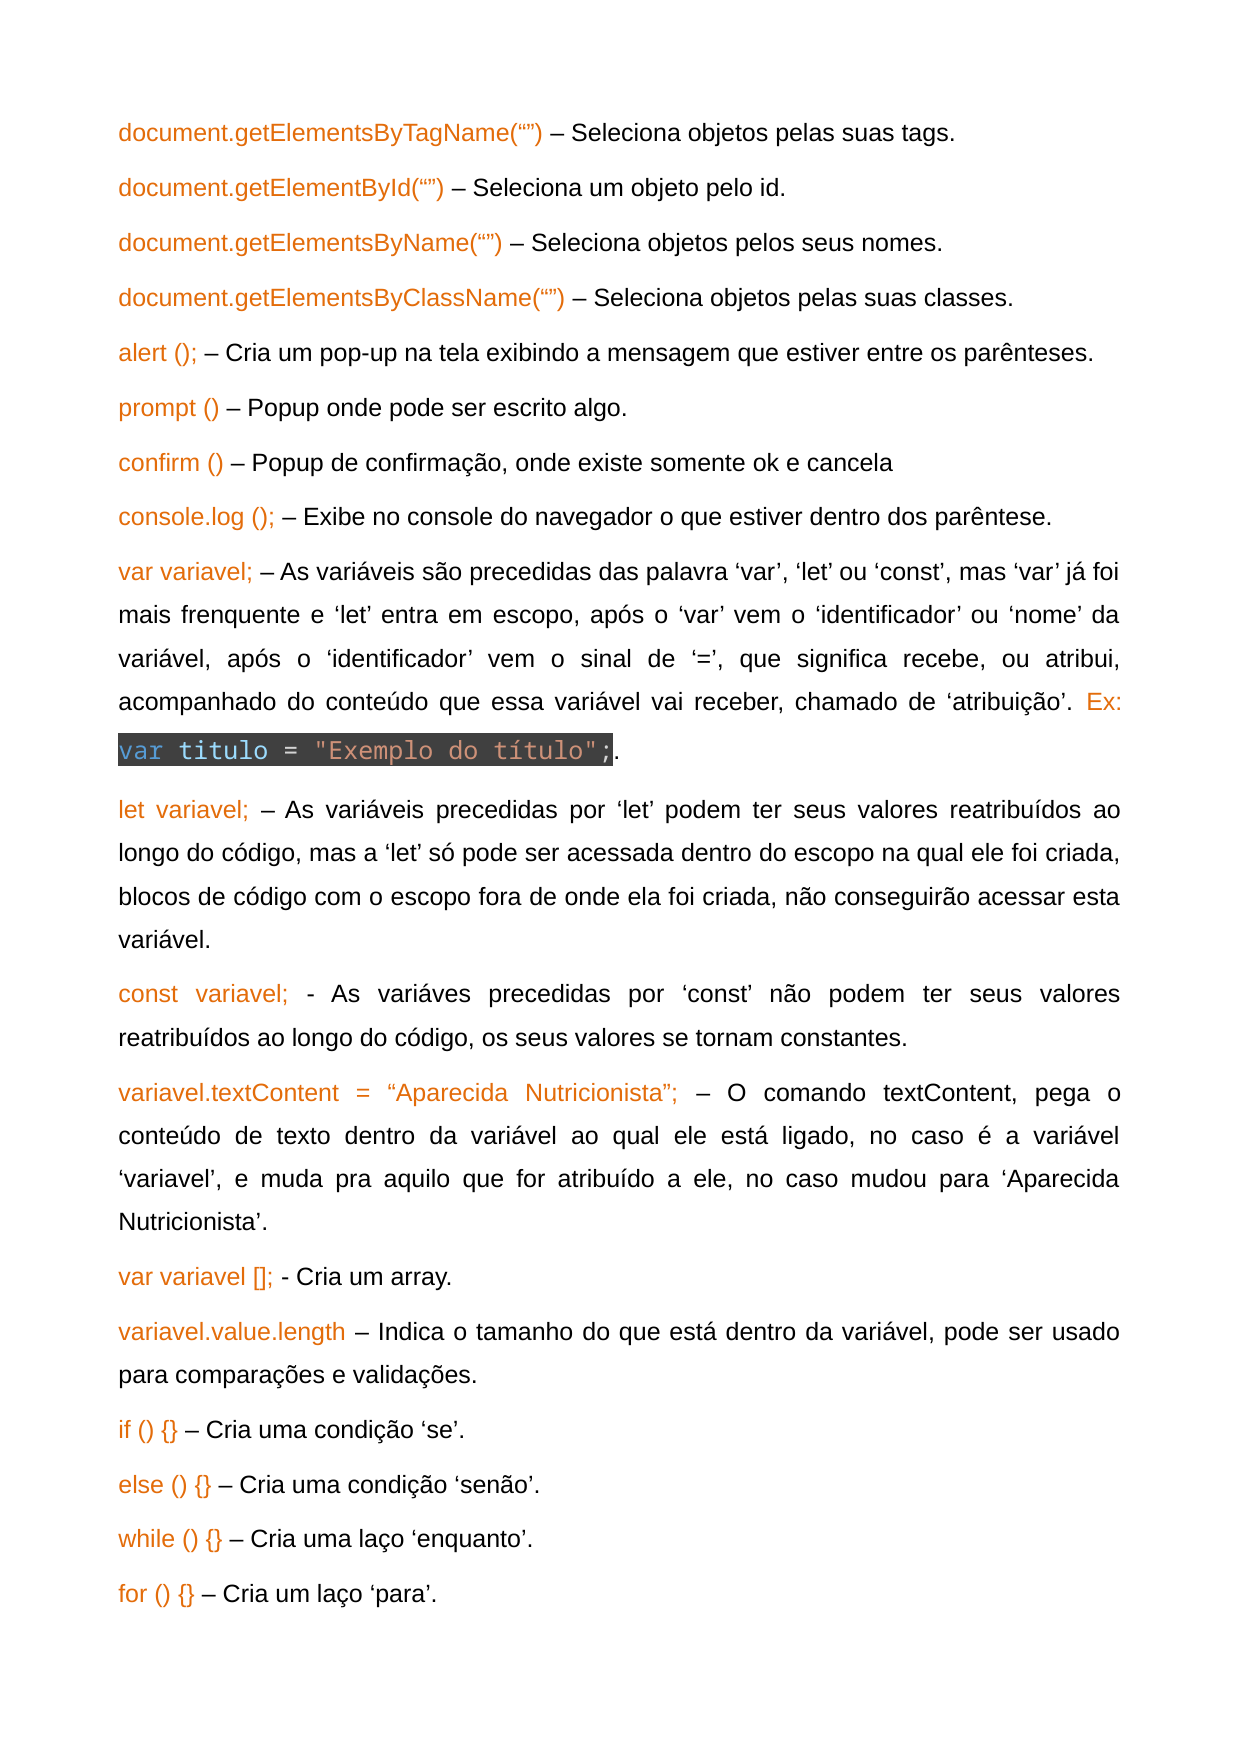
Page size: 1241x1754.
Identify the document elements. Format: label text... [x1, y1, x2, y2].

text var variavel []; - Cria um array. [118, 1262, 1122, 1291]
text confirm () – Popup de confirmação, onde existe somente ok e cancela [118, 447, 1122, 476]
text var variavel; – As variáveis são precedidas das palavra ‘var’, ‘let’ ou ‘const’, mas ‘var’ já foi mais frenquente e ‘let’ entra em escopo, após o ‘var’ vem o ‘identificador’ ou ‘nome’ da variável, após o ‘identificador’ vem o sinal de ‘=’, que significa recebe, ou atribui, acompanhado do conteúdo que essa variável vai receber, chamado de ‘atribuição’. Ex: var titulo = "Exemplo do título";. [118, 557, 1122, 766]
text prompt () – Popup onde pode ser escrito algo. [118, 393, 1122, 421]
text while () {} – Cria uma laço ‘enquanto’. [118, 1524, 1122, 1553]
text variavel.value.length – Indica o tamanho do que está dentro da variável, pode ser usado para comparações e validações. [118, 1317, 1122, 1388]
text for () {} – Cria um laço ‘para’. [118, 1579, 1122, 1608]
text document.getElementsByClassName(“”) – Seleciona objetos pelas suas classes. [118, 283, 1122, 312]
text alert (); – Cria um pop-up na tela exibindo a mensagem que estiver entre os parênteses. [118, 338, 1122, 366]
text variavel.textContent = “Aparecida Nutricionista”; – O comando textContent, pega o conteúdo de texto dentro da variável ao qual ele está ligado, no caso é a variável ‘variavel’, e muda pra aquilo que for atribuído a ele, no caso mudou para ‘Aparecida Nutricionista’. [118, 1077, 1122, 1236]
text document.getElementsByTagName(“”) – Seleciona objetos pelas suas tags. [118, 118, 1122, 147]
text else () {} – Cria uma condição ‘senão’. [118, 1469, 1122, 1498]
text let variavel; – As variáveis precedidas por ‘let’ podem ter seus valores reatribuídos ao longo do código, mas a ‘let’ só pode ser acessada dentro do escopo na qual ele foi criada, blocos de código com o escopo fora de onde ela foi criada, não conseguirão acessar esta variável. [118, 795, 1122, 953]
text console.log (); – Exibe no console do navegador o que estiver dentro dos parêntese. [118, 502, 1122, 531]
text document.getElementsByName(“”) – Seleciona objetos pelos seus nomes. [118, 228, 1122, 257]
text const variavel; - As variáves precedidas por ‘const’ não podem ter seus valores reatribuídos ao longo do código, os seus valores se tornam constantes. [118, 979, 1122, 1051]
text if () {} – Cria uma condição ‘se’. [118, 1415, 1122, 1443]
text document.getElementById(“”) – Seleciona um objeto pelo id. [118, 173, 1122, 202]
